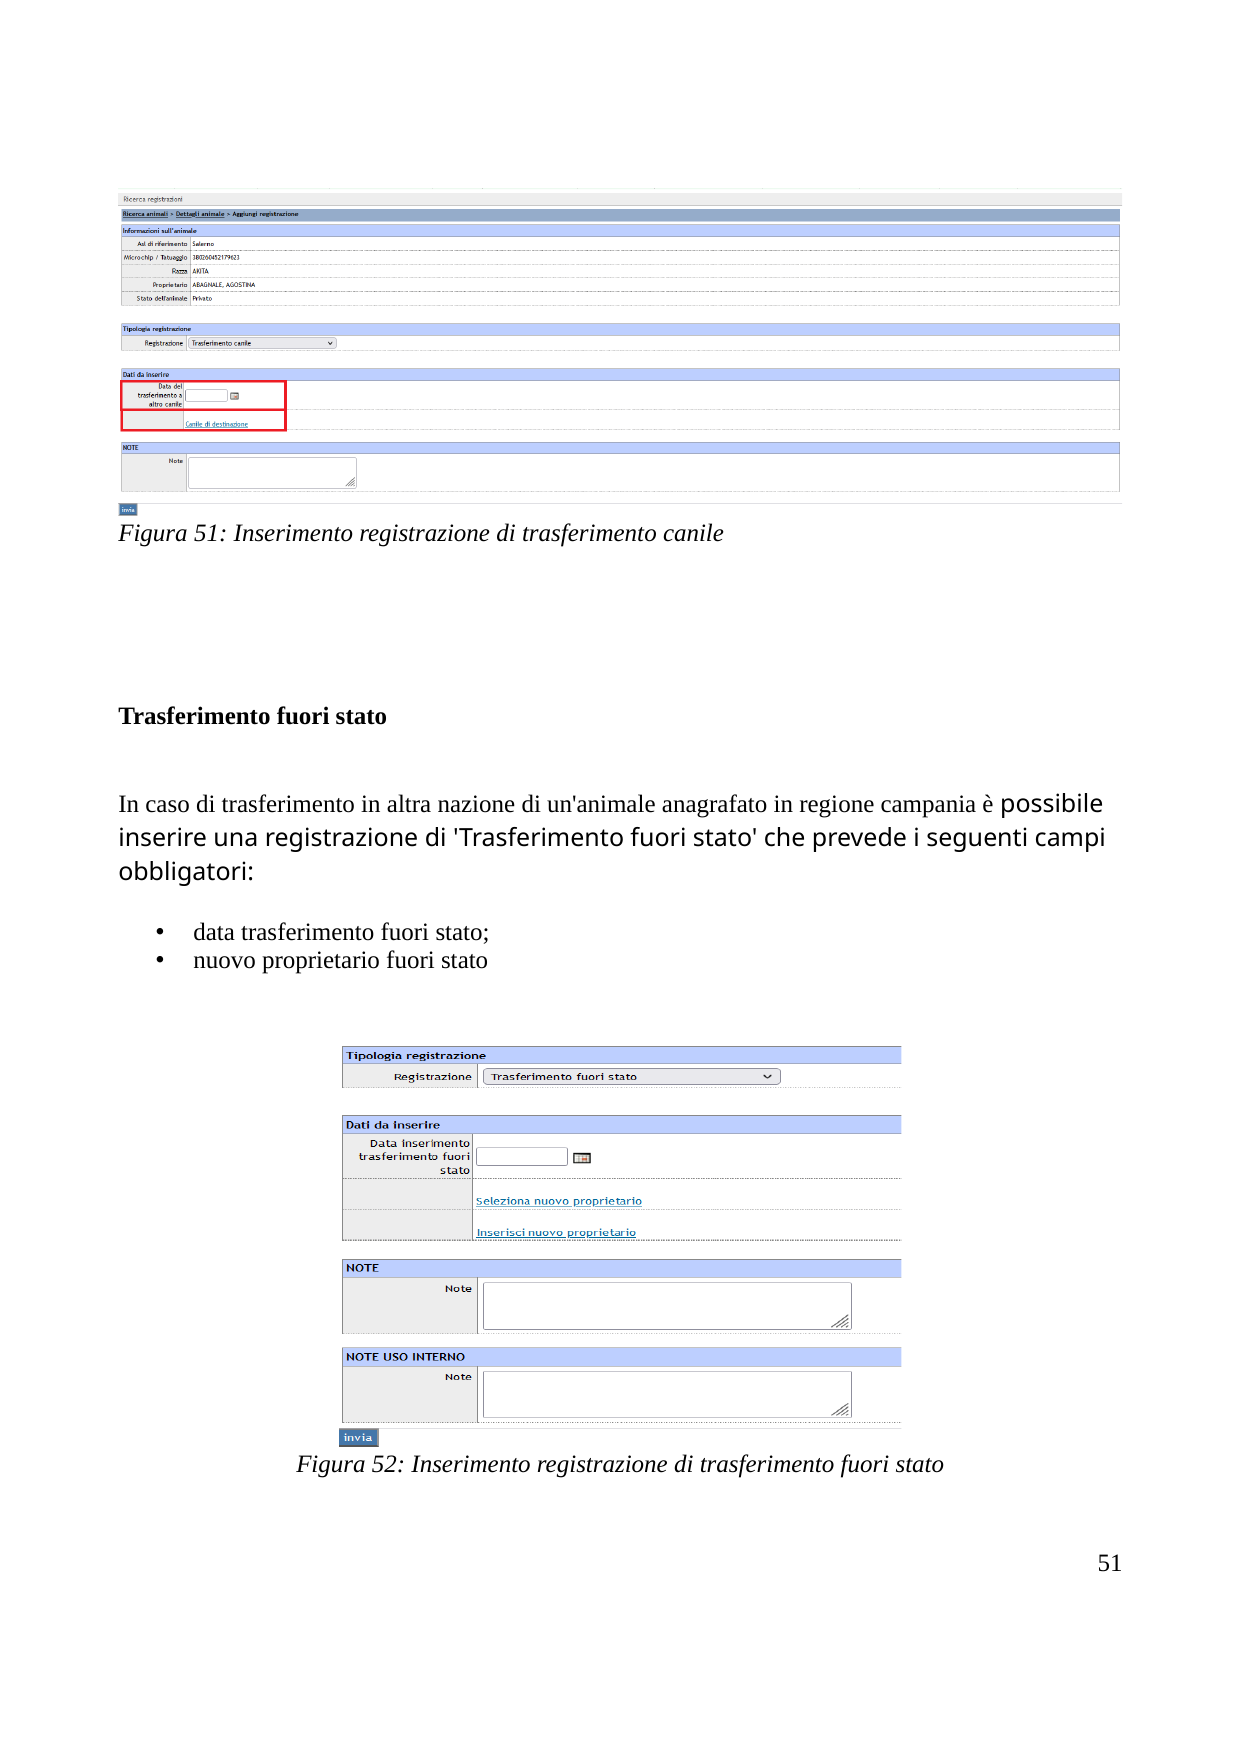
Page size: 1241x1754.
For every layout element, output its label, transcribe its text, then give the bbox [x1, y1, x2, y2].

text Figura 52: Inserimento registrazione di trasferimento fuori stato [118, 1042, 1122, 1478]
list nuovo proprietario fuori stato [156, 945, 1122, 974]
text Trasferimento fuori stato [118, 701, 1122, 730]
text obbligatori: [118, 854, 1122, 888]
text In caso di trasferimento in altra nazione di un'animale anagrafato in regione campania è possibile inserire una registrazione di 'Trasferimento fuori stato' che prevede i seguenti campi [118, 786, 1122, 854]
text Figura 51: Inserimento registrazione di trasferimento canile [118, 519, 1122, 547]
list data trasferimento fuori stato; [156, 917, 1122, 945]
